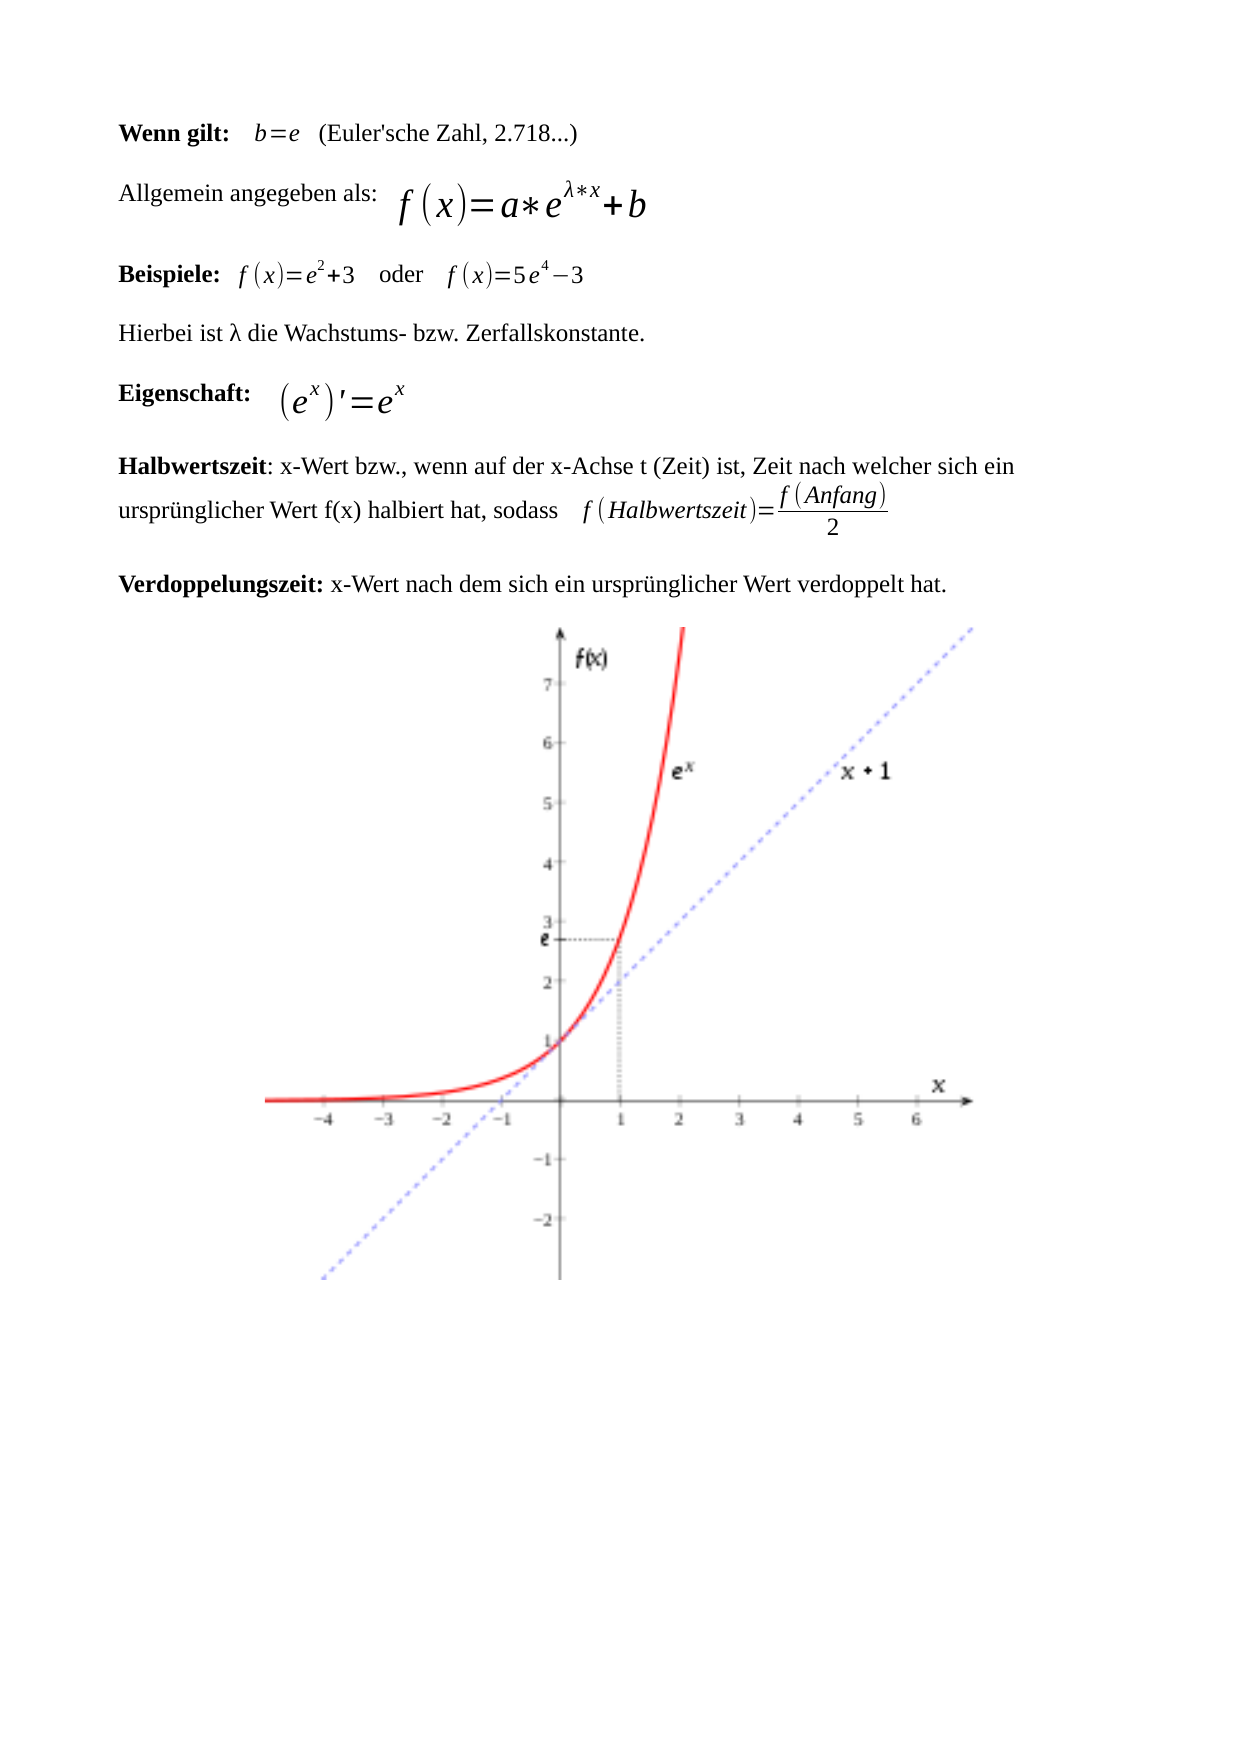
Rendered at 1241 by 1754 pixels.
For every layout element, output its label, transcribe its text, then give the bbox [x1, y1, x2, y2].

text Halbwertszeit: x-Wert bzw., wenn auf der x-Achse t (Zeit) ist, Zeit nach welcher sich ein ursprünglicher Wert f(x) halbiert hat, sodass [118, 451, 1122, 541]
text Verdoppelungszeit: x-Wert nach dem sich ein ursprünglicher Wert verdoppelt hat. [118, 569, 1122, 598]
text Beispiele: oder [118, 256, 1122, 289]
text Allgemein angegeben als: [118, 176, 1122, 228]
text Eigenschaft: [118, 376, 1122, 422]
text Wenn gilt: (Euler'sche Zahl, 2.718...) [118, 118, 1122, 147]
text Hierbei ist λ die Wachstums- bzw. Zerfallskonstante. [118, 318, 1122, 347]
picture [264, 627, 976, 1280]
